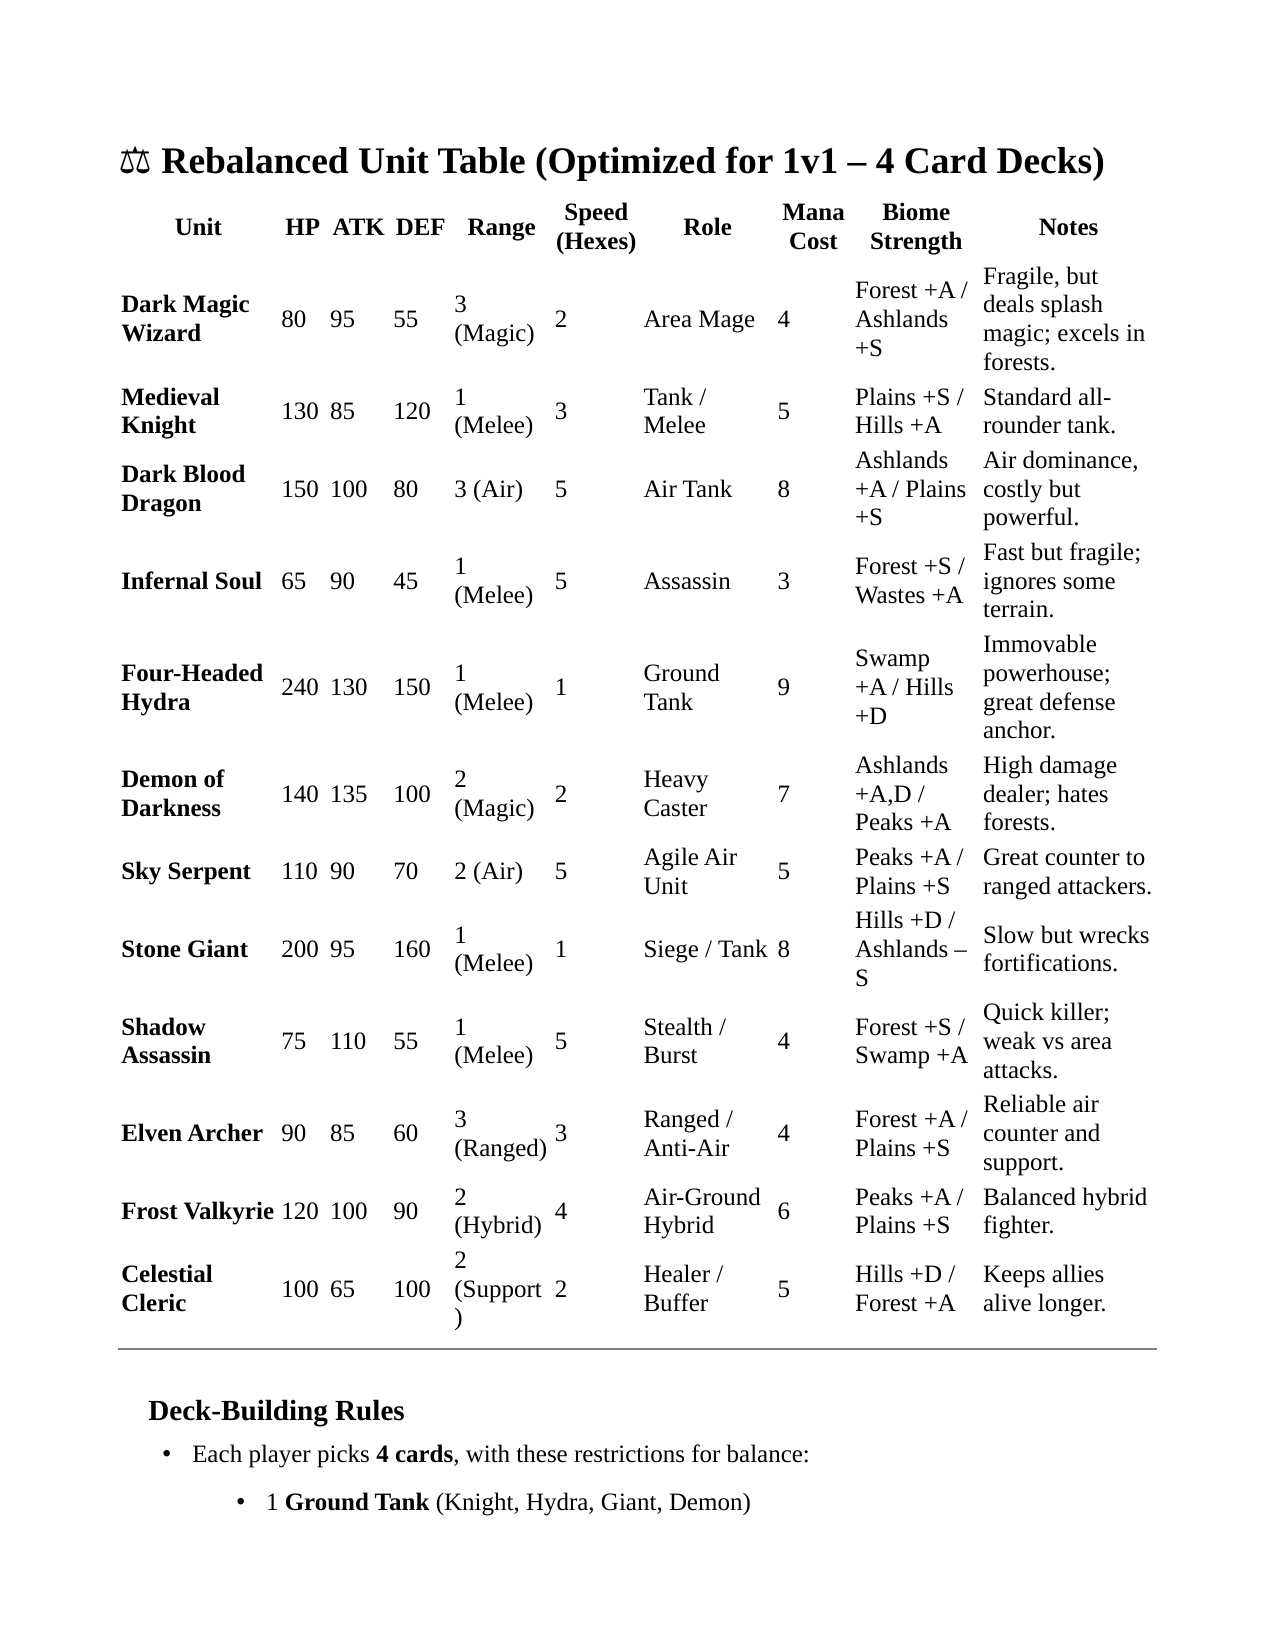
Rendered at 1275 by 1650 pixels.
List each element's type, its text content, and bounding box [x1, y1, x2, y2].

table_cell 70 [390, 839, 451, 902]
table_header HP [278, 195, 327, 258]
table_cell 3 [775, 534, 852, 626]
table_cell Great counter to ranged attackers. [980, 839, 1157, 902]
table_cell 3 [552, 379, 640, 442]
table_cell 2 (Hybrid) [451, 1179, 552, 1242]
table_cell 2 (Support) [451, 1242, 552, 1334]
table_cell 1 (Melee) [451, 995, 552, 1087]
table_cell Quick killer; weak vs area attacks. [980, 995, 1157, 1087]
table_header DEF [390, 195, 451, 258]
subtitle 🧩 Deck-Building Rules [118, 1393, 1157, 1427]
table_cell Forest +A / Plains +S [852, 1087, 980, 1179]
table_cell 100 [278, 1242, 327, 1334]
table_cell Ground Tank [640, 626, 774, 747]
table_cell 135 [327, 747, 390, 839]
table_cell Air dominance, costly but powerful. [980, 442, 1157, 534]
table_cell 5 [775, 1242, 852, 1334]
table_cell 80 [390, 442, 451, 534]
table_header Notes [980, 195, 1157, 258]
table_cell Dark Magic Wizard [118, 258, 278, 379]
table_header Range [451, 195, 552, 258]
table_cell 80 [278, 258, 327, 379]
table_cell 2 [552, 258, 640, 379]
table_cell 3 (Magic) [451, 258, 552, 379]
table_cell Tank / Melee [640, 379, 774, 442]
table_cell 90 [390, 1179, 451, 1242]
table_cell Air Tank [640, 442, 774, 534]
table_cell 1 [552, 626, 640, 747]
table_cell Siege / Tank [640, 903, 774, 994]
table_cell 3 (Ranged) [451, 1087, 552, 1179]
table_cell Peaks +A / Plains +S [852, 839, 980, 902]
table_cell Forest +S / Wastes +A [852, 534, 980, 626]
table_cell 3 [552, 1087, 640, 1179]
table_cell 110 [278, 839, 327, 902]
table_cell Stealth / Burst [640, 995, 774, 1087]
table_cell Demon of Darkness [118, 747, 278, 839]
table_header Speed (Hexes) [552, 195, 640, 258]
table_header Biome Strength [852, 195, 980, 258]
table_cell 65 [327, 1242, 390, 1334]
table_header Unit [118, 195, 278, 258]
table_cell 55 [390, 258, 451, 379]
table_cell Agile Air Unit [640, 839, 774, 902]
table_cell Fast but fragile; ignores some terrain. [980, 534, 1157, 626]
table_cell 2 [552, 747, 640, 839]
table_cell 120 [390, 379, 451, 442]
table_cell Hills +D / Forest +A [852, 1242, 980, 1334]
table_cell 140 [278, 747, 327, 839]
table_cell 100 [390, 1242, 451, 1334]
table_cell Standard all-rounder tank. [980, 379, 1157, 442]
table_cell Peaks +A / Plains +S [852, 1179, 980, 1242]
table_cell Slow but wrecks fortifications. [980, 903, 1157, 994]
table_header Mana Cost [775, 195, 852, 258]
table_cell 95 [327, 903, 390, 994]
table_cell 1 (Melee) [451, 534, 552, 626]
table_cell Four-Headed Hydra [118, 626, 278, 747]
table_cell 4 [552, 1179, 640, 1242]
table_cell 75 [278, 995, 327, 1087]
table_cell Immovable powerhouse; great defense anchor. [980, 626, 1157, 747]
table_cell Forest +S / Swamp +A [852, 995, 980, 1087]
list Each player picks 4 cards, with these restrictions for balance: [162, 1439, 1157, 1468]
table_cell 2 (Magic) [451, 747, 552, 839]
table_cell Frost Valkyrie [118, 1179, 278, 1242]
table_cell 5 [552, 839, 640, 902]
table_cell 4 [775, 995, 852, 1087]
table_cell 8 [775, 442, 852, 534]
table_cell 45 [390, 534, 451, 626]
table_cell Heavy Caster [640, 747, 774, 839]
table_cell 60 [390, 1087, 451, 1179]
table_cell 55 [390, 995, 451, 1087]
table_cell Keeps allies alive longer. [980, 1242, 1157, 1334]
subtitle ⚖️ Rebalanced Unit Table (Optimized for 1v1 – 4 Card Decks) [118, 139, 1157, 182]
table_cell 130 [327, 626, 390, 747]
table_cell 90 [327, 534, 390, 626]
table_cell Dark Blood Dragon [118, 442, 278, 534]
table_cell 7 [775, 747, 852, 839]
table_cell 5 [775, 379, 852, 442]
table_cell 100 [327, 1179, 390, 1242]
table_cell 1 (Melee) [451, 903, 552, 994]
table_cell Stone Giant [118, 903, 278, 994]
table_cell 100 [390, 747, 451, 839]
table_cell 1 (Melee) [451, 626, 552, 747]
table_cell Shadow Assassin [118, 995, 278, 1087]
table_cell 120 [278, 1179, 327, 1242]
table_cell Elven Archer [118, 1087, 278, 1179]
table_cell Ranged / Anti-Air [640, 1087, 774, 1179]
table_cell Medieval Knight [118, 379, 278, 442]
table_cell 1 [552, 903, 640, 994]
table_header ATK [327, 195, 390, 258]
table_cell 4 [775, 1087, 852, 1179]
table_cell 5 [552, 442, 640, 534]
table_cell 2 [552, 1242, 640, 1334]
table_cell 150 [278, 442, 327, 534]
table_cell Plains +S / Hills +A [852, 379, 980, 442]
table_cell 110 [327, 995, 390, 1087]
table_cell Ashlands +A / Plains +S [852, 442, 980, 534]
table_cell 90 [278, 1087, 327, 1179]
table_cell Forest +A / Ashlands +S [852, 258, 980, 379]
table_cell High damage dealer; hates forests. [980, 747, 1157, 839]
table_cell Celestial Cleric [118, 1242, 278, 1334]
table_cell 6 [775, 1179, 852, 1242]
table_cell 5 [552, 995, 640, 1087]
table_cell 5 [552, 534, 640, 626]
table_cell Sky Serpent [118, 839, 278, 902]
table_cell 5 [775, 839, 852, 902]
table_cell 150 [390, 626, 451, 747]
table_cell 130 [278, 379, 327, 442]
list 1 Ground Tank (Knight, Hydra, Giant, Demon) [236, 1487, 1157, 1515]
table_cell 90 [327, 839, 390, 902]
table_cell 240 [278, 626, 327, 747]
table_cell 100 [327, 442, 390, 534]
table_cell 85 [327, 379, 390, 442]
table_cell Balanced hybrid fighter. [980, 1179, 1157, 1242]
table_cell Area Mage [640, 258, 774, 379]
table_cell Swamp +A / Hills +D [852, 626, 980, 747]
table_cell Reliable air counter and support. [980, 1087, 1157, 1179]
table_cell 85 [327, 1087, 390, 1179]
table_cell Ashlands +A,D / Peaks +A [852, 747, 980, 839]
table_cell Healer / Buffer [640, 1242, 774, 1334]
table_cell 3 (Air) [451, 442, 552, 534]
table_cell 65 [278, 534, 327, 626]
table_cell 95 [327, 258, 390, 379]
table_cell Fragile, but deals splash magic; excels in forests. [980, 258, 1157, 379]
table_cell 8 [775, 903, 852, 994]
table_cell 200 [278, 903, 327, 994]
table_cell 160 [390, 903, 451, 994]
table_cell 1 (Melee) [451, 379, 552, 442]
table_cell Infernal Soul [118, 534, 278, 626]
table_cell Air-Ground Hybrid [640, 1179, 774, 1242]
table_header Role [640, 195, 774, 258]
table_cell Hills +D / Ashlands –S [852, 903, 980, 994]
table_cell 2 (Air) [451, 839, 552, 902]
table_cell Assassin [640, 534, 774, 626]
table_cell 9 [775, 626, 852, 747]
table_cell 4 [775, 258, 852, 379]
